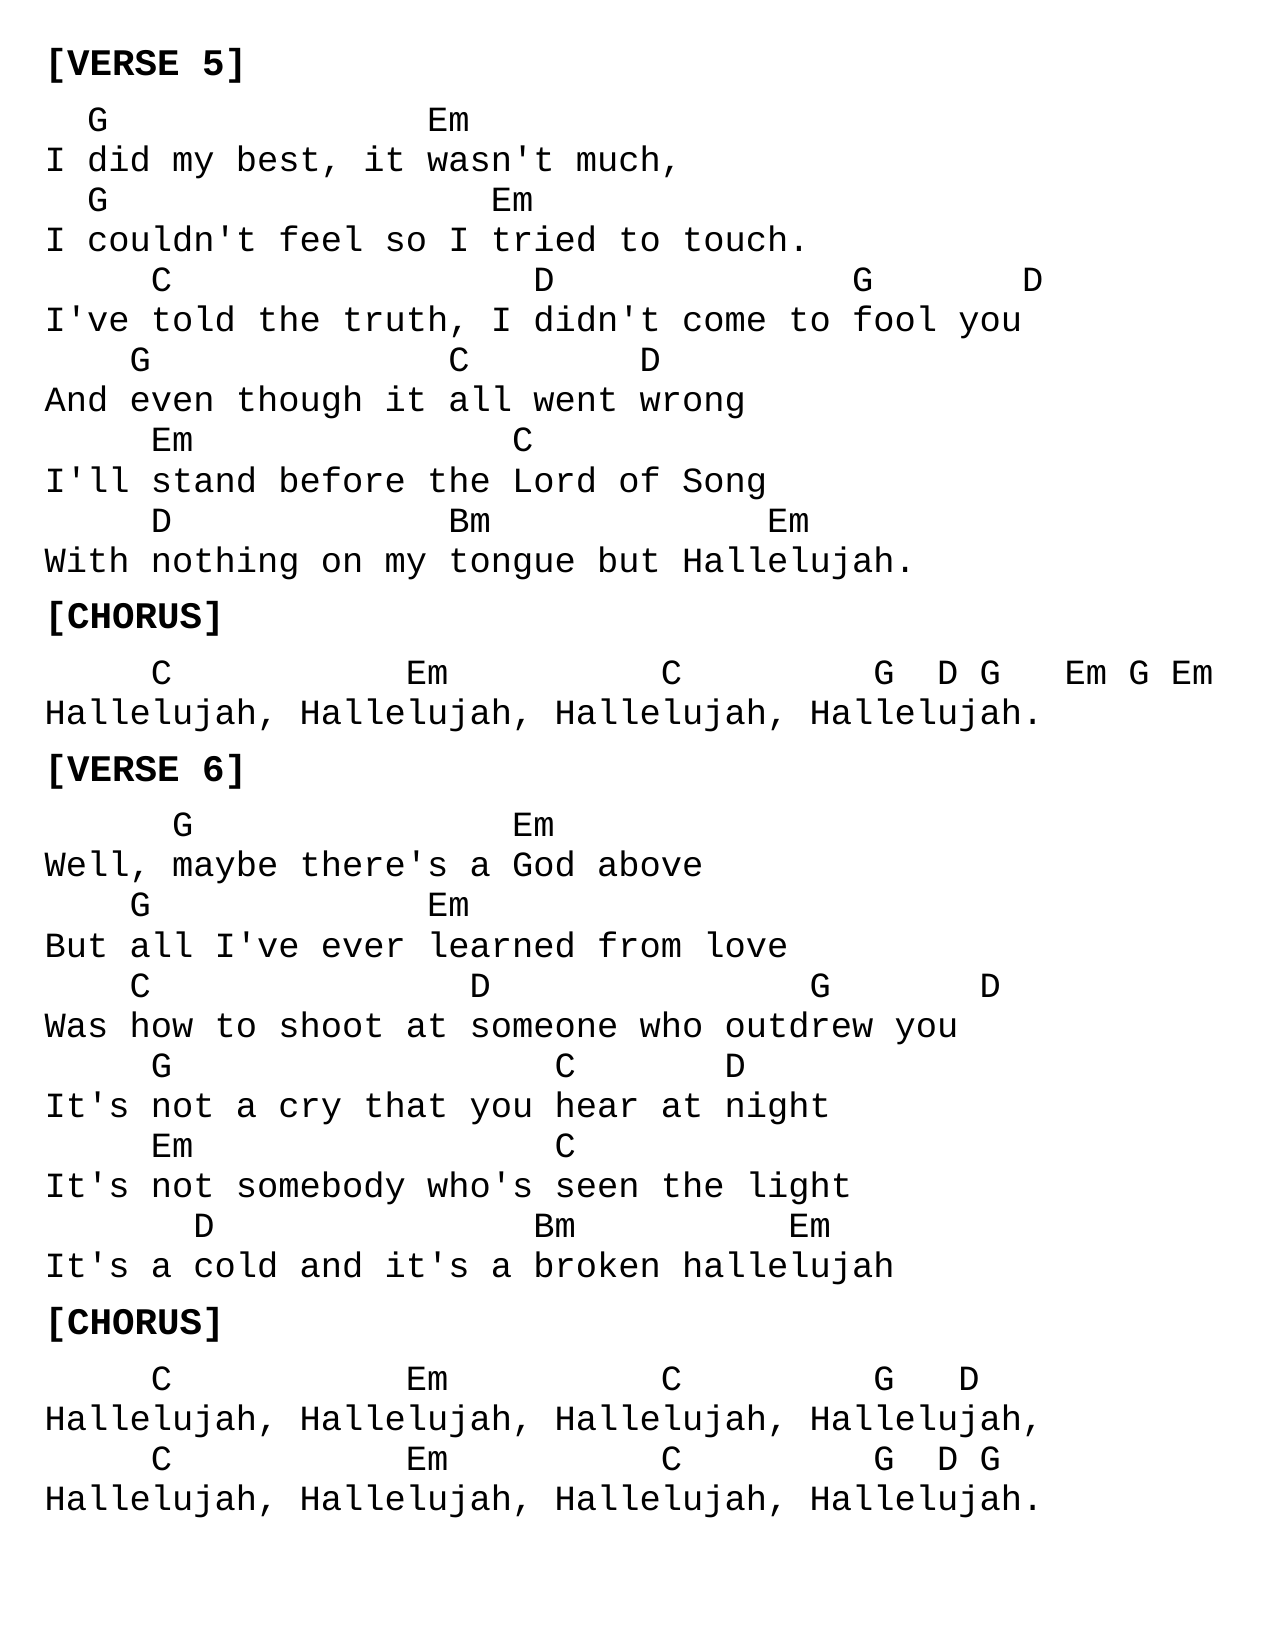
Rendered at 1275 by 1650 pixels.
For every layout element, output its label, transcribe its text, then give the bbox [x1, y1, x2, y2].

text I'll stand before the Lord of Song [44, 462, 1231, 503]
text C Em C G D G Em G Em [44, 655, 1231, 695]
subtitle [VERSE 6] [44, 750, 1231, 792]
text C Em C G D [44, 1361, 1231, 1401]
text But all I've ever learned from love [44, 927, 1231, 968]
text And even though it all went wrong [44, 382, 1231, 422]
text With nothing on my tongue but Hallelujah. [44, 543, 1231, 583]
text D Bm Em [44, 1208, 1231, 1248]
text Hallelujah, Hallelujah, Hallelujah, Hallelujah, [44, 1401, 1231, 1441]
text G C D [44, 1048, 1231, 1088]
text Hallelujah, Hallelujah, Hallelujah, Hallelujah. [44, 695, 1231, 735]
text It's a cold and it's a broken hallelujah [44, 1248, 1231, 1288]
text C Em C G D G [44, 1441, 1231, 1481]
subtitle [CHORUS] [44, 1303, 1231, 1346]
text C D G D [44, 968, 1231, 1008]
text It's not a cry that you hear at night [44, 1088, 1231, 1128]
text I couldn't feel so I tried to touch. [44, 222, 1231, 262]
subtitle [CHORUS] [44, 598, 1231, 640]
text G Em [44, 102, 1231, 142]
text I did my best, it wasn't much, [44, 142, 1231, 182]
text G Em [44, 807, 1231, 847]
text Was how to shoot at someone who outdrew you [44, 1008, 1231, 1048]
text G C D [44, 342, 1231, 382]
text Hallelujah, Hallelujah, Hallelujah, Hallelujah. [44, 1481, 1231, 1521]
text I've told the truth, I didn't come to fool you [44, 302, 1231, 342]
text Well, maybe there's a God above [44, 847, 1231, 887]
text G Em [44, 182, 1231, 222]
text G Em [44, 887, 1231, 927]
text Em C [44, 1128, 1231, 1168]
text Em C [44, 422, 1231, 462]
text D Bm Em [44, 503, 1231, 543]
text C D G D [44, 262, 1231, 302]
text It's not somebody who's seen the light [44, 1168, 1231, 1208]
subtitle [VERSE 5] [44, 44, 1231, 87]
